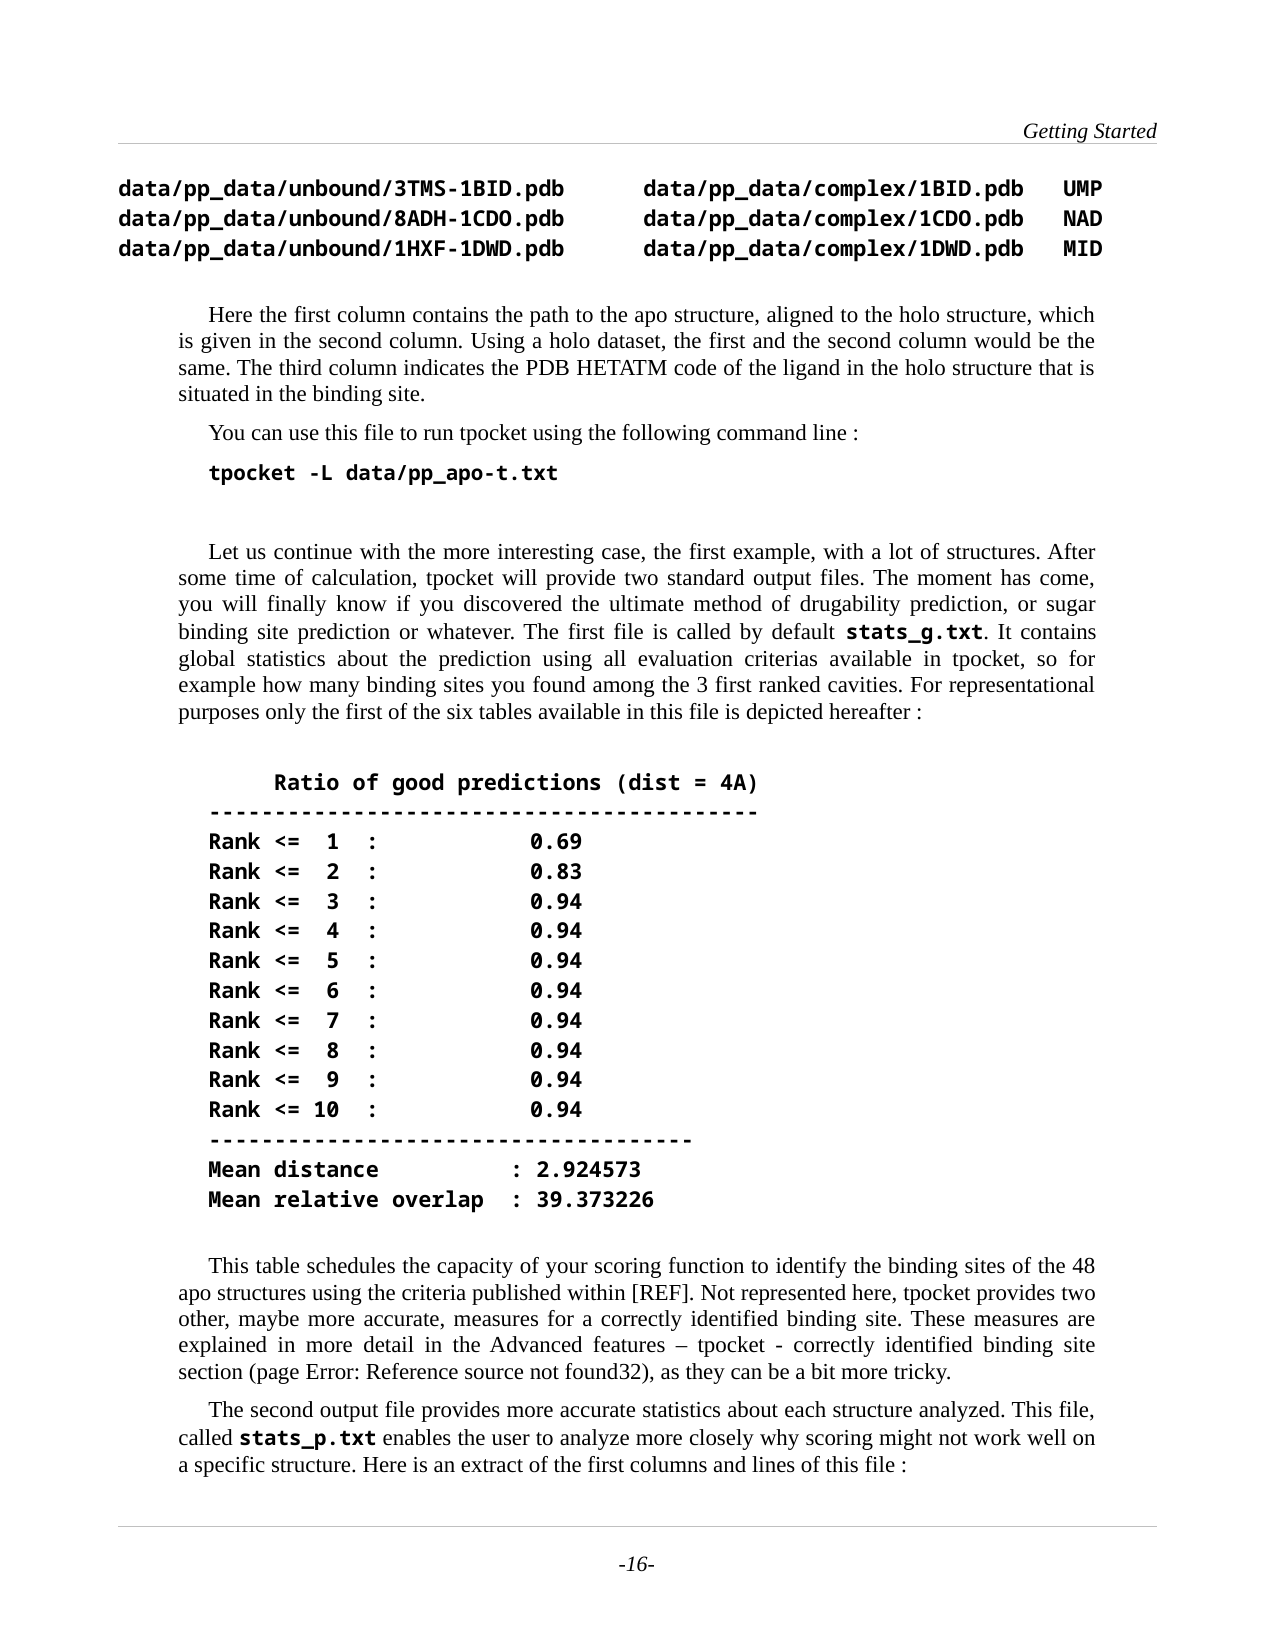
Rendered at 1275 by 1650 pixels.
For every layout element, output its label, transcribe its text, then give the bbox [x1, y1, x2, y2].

text ------------------------------------- [208, 1124, 1157, 1154]
text Rank <= 7 : 0.94 [208, 1005, 1157, 1035]
text Rank <= 10 : 0.94 [208, 1094, 1157, 1124]
text data/pp_data/unbound/3TMS-1BID.pdb data/pp_data/complex/1BID.pdb UMP [118, 173, 1157, 203]
text tpocket -L data/pp_apo-t.txt [178, 458, 1097, 486]
text Mean relative overlap : 39.373226 [208, 1184, 1157, 1213]
text Rank <= 9 : 0.94 [208, 1064, 1157, 1094]
text The second output file provides more accurate statistics about each structure analyzed. This file, called stats_p.txt enables the user to analyze more closely why scoring might not work well on a specific structure. Here is an extract of the first columns and lines of this file : [178, 1397, 1097, 1478]
text Rank <= 6 : 0.94 [208, 975, 1157, 1005]
text Ratio of good predictions (dist = 4A) [208, 767, 1157, 796]
text You can use this file to run tpocket using the following command line : [178, 419, 1097, 445]
text Rank <= 3 : 0.94 [208, 886, 1157, 916]
text Here the first column contains the path to the apo structure, aligned to the holo structure, which is given in the second column. Using a holo dataset, the first and the second column would be the same. The third column indicates the PDB HETATM code of the ligand in the holo structure that is situated in the binding site. [178, 301, 1097, 407]
text Rank <= 8 : 0.94 [208, 1035, 1157, 1064]
text Rank <= 1 : 0.69 [208, 826, 1157, 856]
text Let us continue with the more interesting case, the first example, with a lot of structures. After some time of calculation, tpocket will provide two standard output files. The moment has come, you will finally know if you discovered the ultimate method of drugability prediction, or sugar binding site prediction or whatever. The first file is called by default stats_g.txt. It contains global statistics about the prediction using all evaluation criterias available in tpocket, so for example how many binding sites you found among the 3 first ranked cavities. For representational purposes only the first of the six tables available in this file is depicted hereafter : [178, 538, 1097, 724]
text ------------------------------------------ [208, 796, 1157, 826]
text Mean distance : 2.924573 [208, 1154, 1157, 1184]
text Rank <= 5 : 0.94 [208, 945, 1157, 975]
text data/pp_data/unbound/1HXF-1DWD.pdb data/pp_data/complex/1DWD.pdb MID [118, 232, 1157, 262]
text data/pp_data/unbound/8ADH-1CDO.pdb data/pp_data/complex/1CDO.pdb NAD [118, 203, 1157, 232]
text Rank <= 4 : 0.94 [208, 916, 1157, 945]
text Rank <= 2 : 0.83 [208, 856, 1157, 886]
text This table schedules the capacity of your scoring function to identify the binding sites of the 48 apo structures using the criteria published within [REF]. Not represented here, tpocket provides two other, maybe more accurate, measures for a correctly identified binding site. These measures are explained in more detail in the Advanced features – tpocket - correctly identified binding site section (page Error: Reference source not found34), as they can be a bit more tricky. [178, 1252, 1097, 1384]
